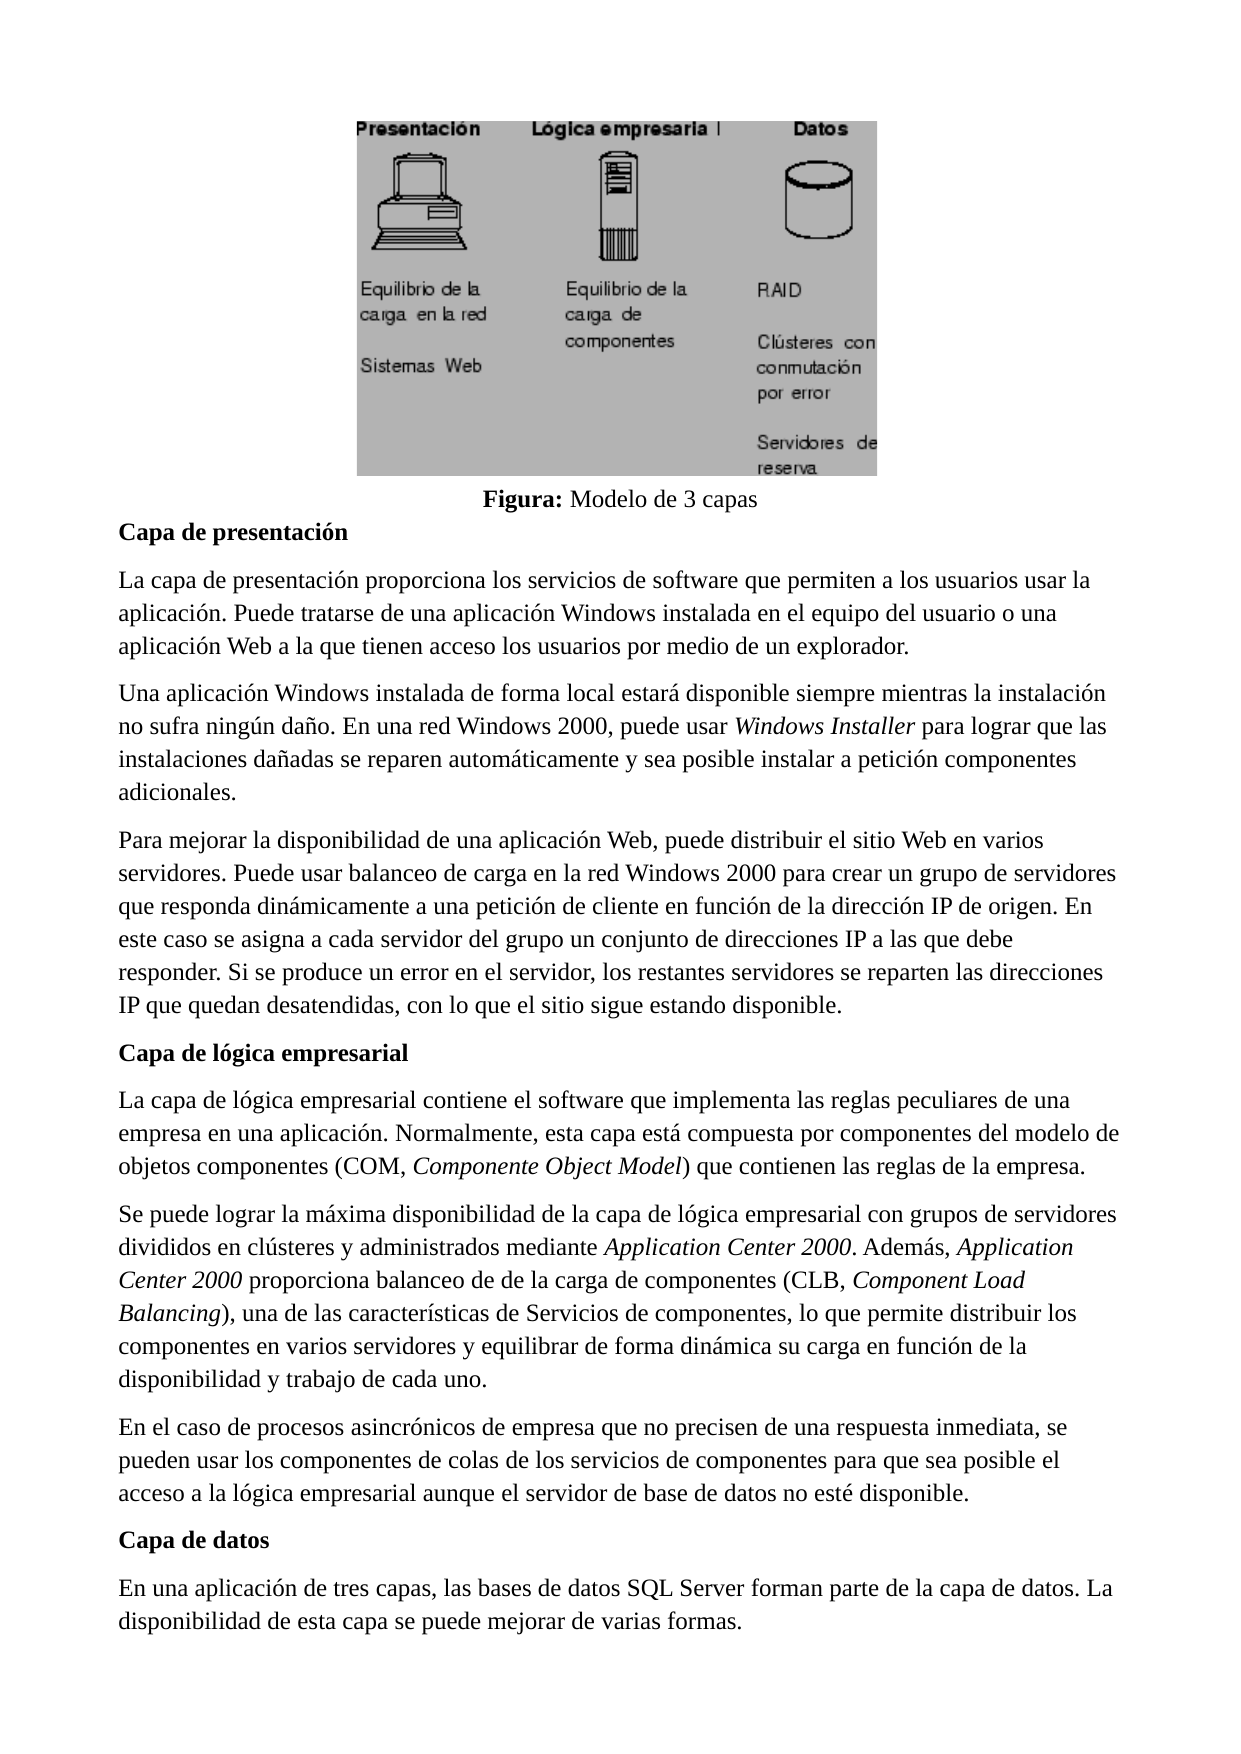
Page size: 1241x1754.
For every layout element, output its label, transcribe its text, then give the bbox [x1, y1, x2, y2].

text Para mejorar la disponibilidad de una aplicación Web, puede distribuir el sitio Web en varios servidores. Puede usar balanceo de carga en la red Windows 2000 para crear un grupo de servidores que responda dinámicamente a una petición de cliente en función de la dirección IP de origen. En este caso se asigna a cada servidor del grupo un conjunto de direcciones IP a las que debe responder. Si se produce un error en el servidor, los restantes servidores se reparten las direcciones IP que quedan desatendidas, con lo que el sitio sigue estando disponible. [118, 825, 1122, 1019]
picture [356, 121, 878, 476]
text Capa de presentación [118, 517, 1122, 546]
text En una aplicación de tres capas, las bases de datos SQL Server forman parte de la capa de datos. La disponibilidad de esta capa se puede mejorar de varias formas. [118, 1573, 1122, 1635]
text Capa de lógica empresarial [118, 1038, 1122, 1066]
text Se puede lograr la máxima disponibilidad de la capa de lógica empresarial con grupos de servidores divididos en clústeres y administrados mediante Application Center 2000. Además, Application Center 2000 proporciona balanceo de de la carga de componentes (CLB, Component Load Balancing), una de las características de Servicios de componentes, lo que permite distribuir los componentes en varios servidores y equilibrar de forma dinámica su carga en función de la disponibilidad y trabajo de cada uno. [118, 1199, 1122, 1393]
text Figura: Modelo de 3 capas [118, 484, 1122, 513]
text Capa de datos [118, 1525, 1122, 1554]
table_header [349, 118, 891, 484]
text En el caso de procesos asincrónicos de empresa que no precisen de una respuesta inmediata, se pueden usar los componentes de colas de los servicios de componentes para que sea posible el acceso a la lógica empresarial aunque el servidor de base de datos no esté disponible. [118, 1412, 1122, 1506]
text La capa de lógica empresarial contiene el software que implementa las reglas peculiares de una empresa en una aplicación. Normalmente, esta capa está compuesta por componentes del modelo de objetos componentes (COM, Componente Object Model) que contienen las reglas de la empresa. [118, 1085, 1122, 1180]
text La capa de presentación proporciona los servicios de software que permiten a los usuarios usar la aplicación. Puede tratarse de una aplicación Windows instalada en el equipo del usuario o una aplicación Web a la que tienen acceso los usuarios por medio de un explorador. [118, 565, 1122, 659]
text Una aplicación Windows instalada de forma local estará disponible siempre mientras la instalación no sufra ningún daño. En una red Windows 2000, puede usar Windows Installer para lograr que las instalaciones dañadas se reparen automáticamente y sea posible instalar a petición componentes adicionales. [118, 678, 1122, 806]
